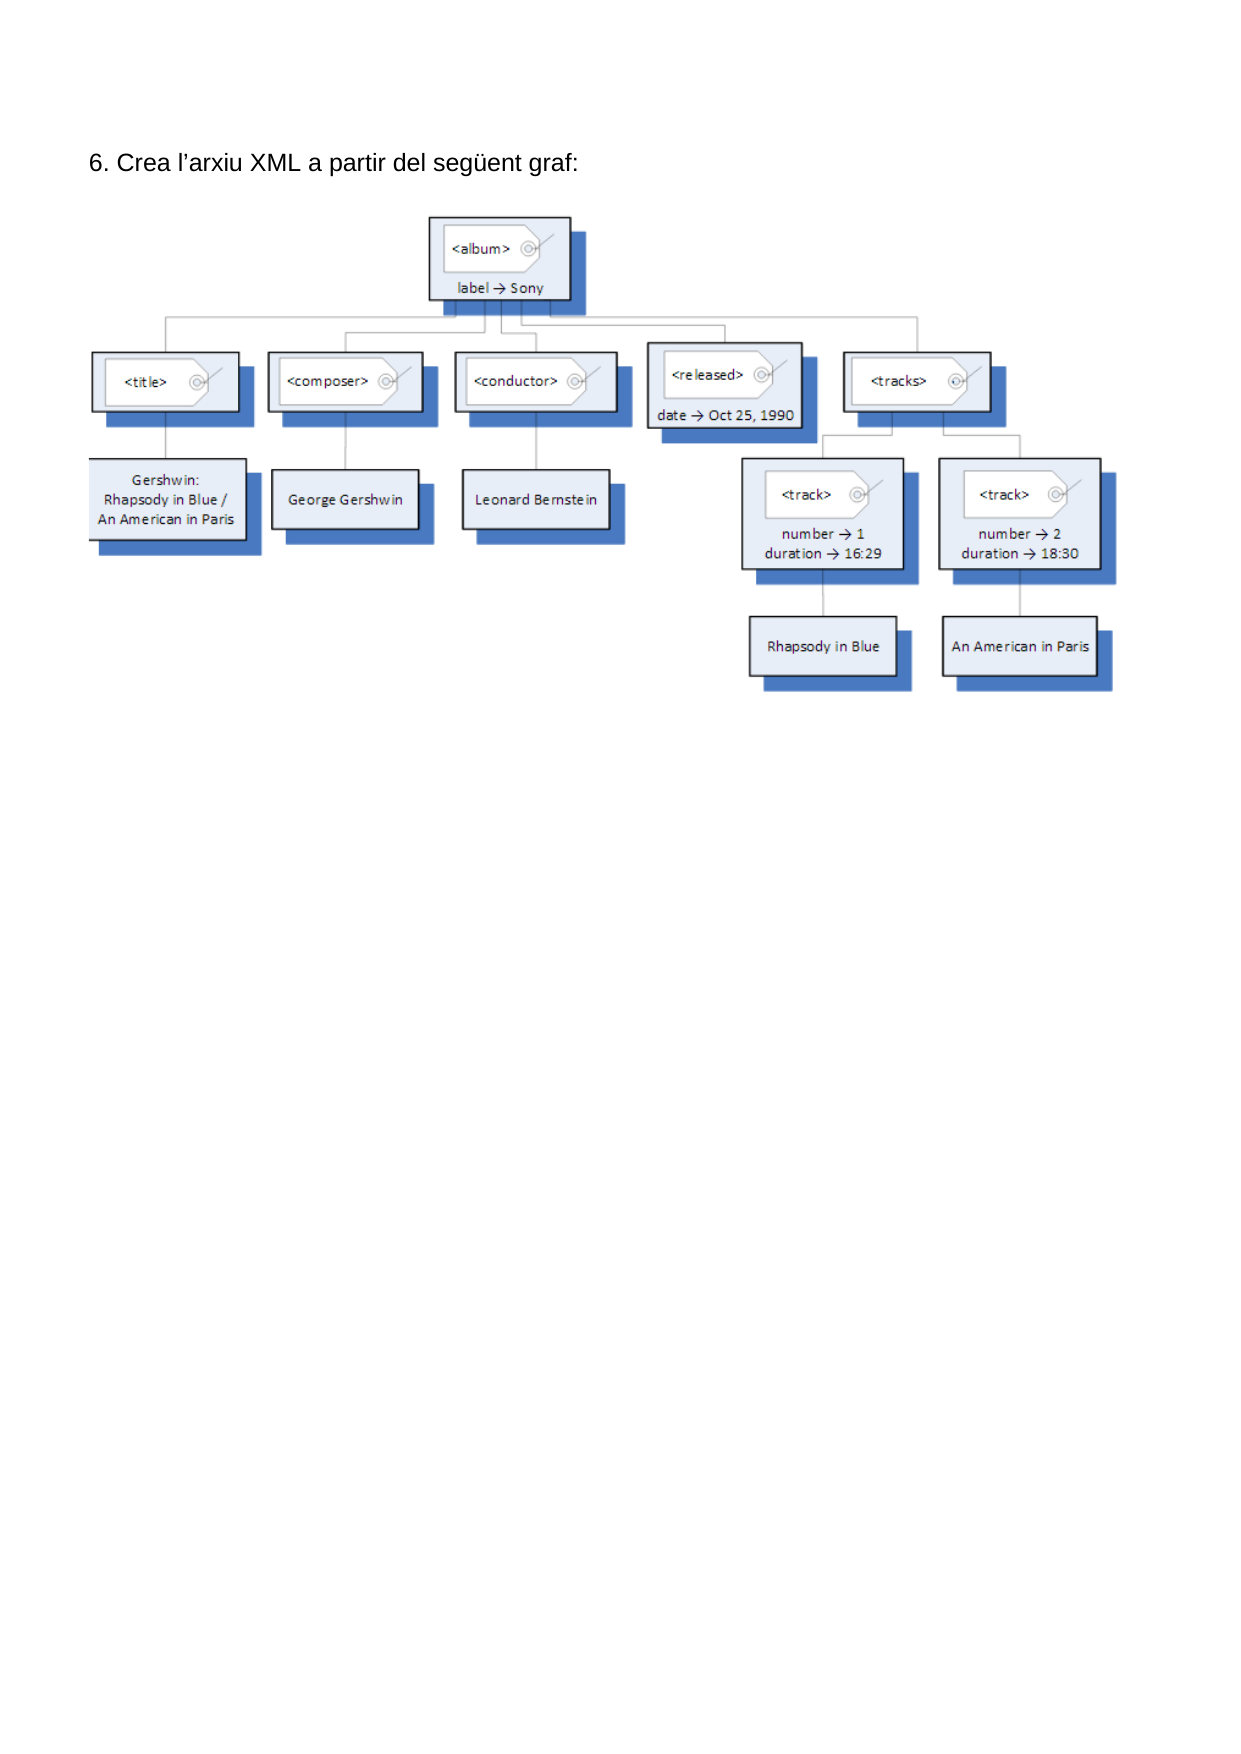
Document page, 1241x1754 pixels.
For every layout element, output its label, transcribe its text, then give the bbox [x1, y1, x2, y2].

picture [88, 205, 1152, 704]
text 6. Crea l’arxiu XML a partir del següent graf: [89, 148, 1152, 176]
